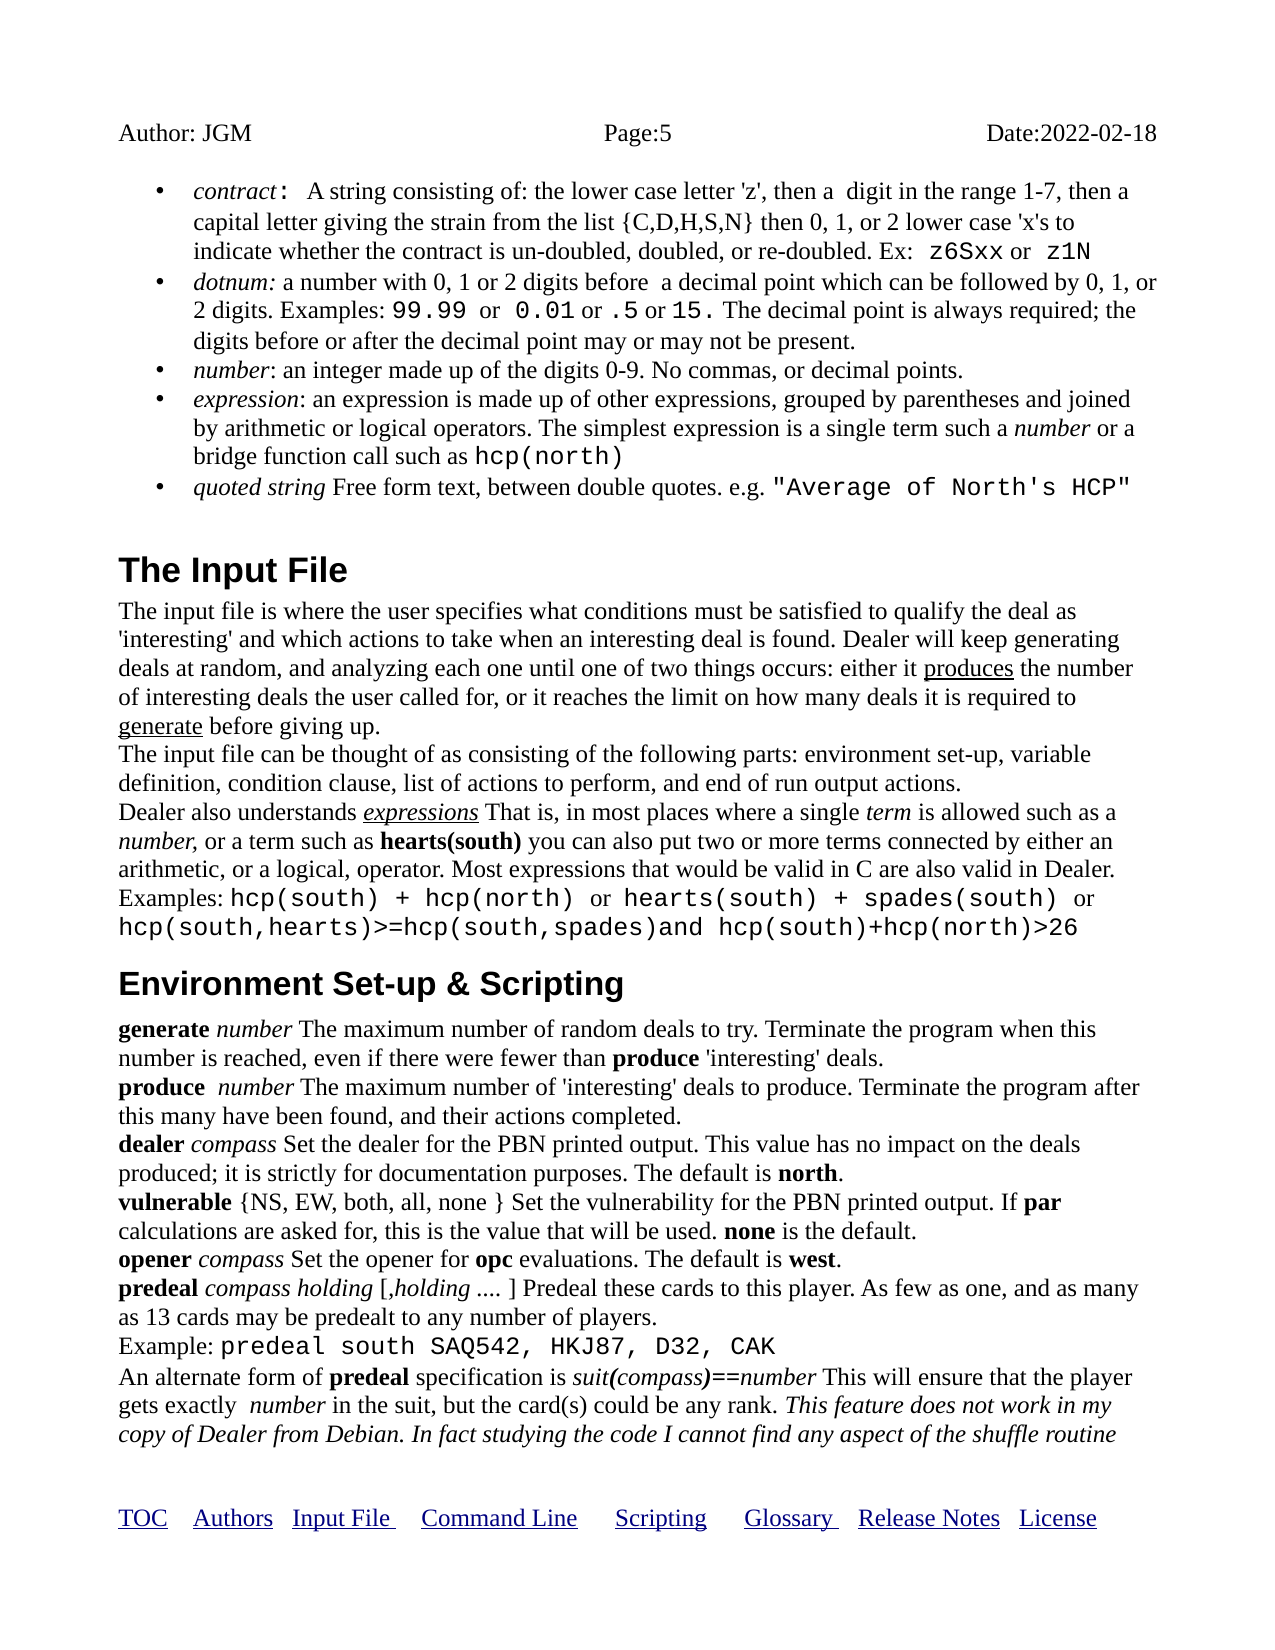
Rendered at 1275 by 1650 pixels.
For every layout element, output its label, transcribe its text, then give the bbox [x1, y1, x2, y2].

text predeal compass holding [,holding .... ] Predeal these cards to this player. As few as one, and as many as 13 cards may be predealt to any number of players. [118, 1273, 1157, 1331]
text opener compass Set the opener for opc evaluations. The default is west. [118, 1244, 1157, 1273]
subtitle Environment Set-up & Scripting [118, 963, 1157, 1002]
text The input file is where the user specifies what conditions must be satisfied to qualify the deal as 'interesting' and which actions to take when an interesting deal is found. Dealer will keep generating deals at random, and analyzing each one until one of two things occurs: either it produces the number of interesting deals the user called for, or it reaches the limit on how many deals it is required to generate before giving up. [118, 596, 1157, 739]
text generate number The maximum number of random deals to try. Terminate the program when this number is reached, even if there were fewer than produce 'interesting' deals. [118, 1014, 1157, 1072]
list quoted string Free form text, between double quotes. e.g. "Average of North's HCP" [156, 472, 1157, 503]
list expression: an expression is made up of other expressions, grouped by parentheses and joined by arithmetic or logical operators. The simplest expression is a single term such a number or a bridge function call such as hcp(north) [156, 384, 1157, 472]
list dotnum: a number with 0, 1 or 2 digits before a decimal point which can be followed by 0, 1, or 2 digits. Examples: 99.99 or 0.01 or .5 or 15. The decimal point is always required; the digits before or after the decimal point may or may not be present. [156, 267, 1157, 355]
list contract: A string consisting of: the lower case letter 'z', then a digit in the range 1-7, then a capital letter giving the strain from the list {C,D,H,S,N} then 0, 1, or 2 lower case 'x's to indicate whether the contract is un-doubled, doubled, or re-doubled. Ex: z6Sxx or z1N [156, 176, 1157, 267]
list number: an integer made up of the digits 0-9. No commas, or decimal points. [156, 355, 1157, 384]
text An alternate form of predeal specification is suit(compass)==number This will ensure that the player gets exactly number in the suit, but the card(s) could be any rank. This feature does not work in my copy of Dealer from Debian. In fact studying the code I cannot find any aspect of the shuffle routine [118, 1362, 1157, 1448]
text Dealer also understands expressions That is, in most places where a single term is allowed such as a number, or a term such as hearts(south) you can also put two or more terms connected by either an arithmetic, or a logical, operator. Most expressions that would be valid in C are also valid in Dealer. [118, 797, 1157, 883]
text produce number The maximum number of 'interesting' deals to produce. Terminate the program after this many have been found, and their actions completed. [118, 1072, 1157, 1129]
text Example: predeal south SAQ542, HKJ87, D32, CAK [118, 1331, 1157, 1362]
text Examples: hcp(south) + hcp(north) or hearts(south) + spades(south) or [118, 883, 1157, 914]
text hcp(south,hearts)>=hcp(south,spades)and hcp(south)+hcp(north)>26 [118, 914, 1157, 942]
subtitle The Input File [118, 549, 1157, 589]
text dealer compass Set the dealer for the PBN printed output. This value has no impact on the deals produced; it is strictly for documentation purposes. The default is north. [118, 1129, 1157, 1187]
text vulnerable {NS, EW, both, all, none } Set the vulnerability for the PBN printed output. If par calculations are asked for, this is the value that will be used. none is the default. [118, 1187, 1157, 1244]
text The input file can be thought of as consisting of the following parts: environment set-up, variable definition, condition clause, list of actions to perform, and end of run output actions. [118, 739, 1157, 797]
